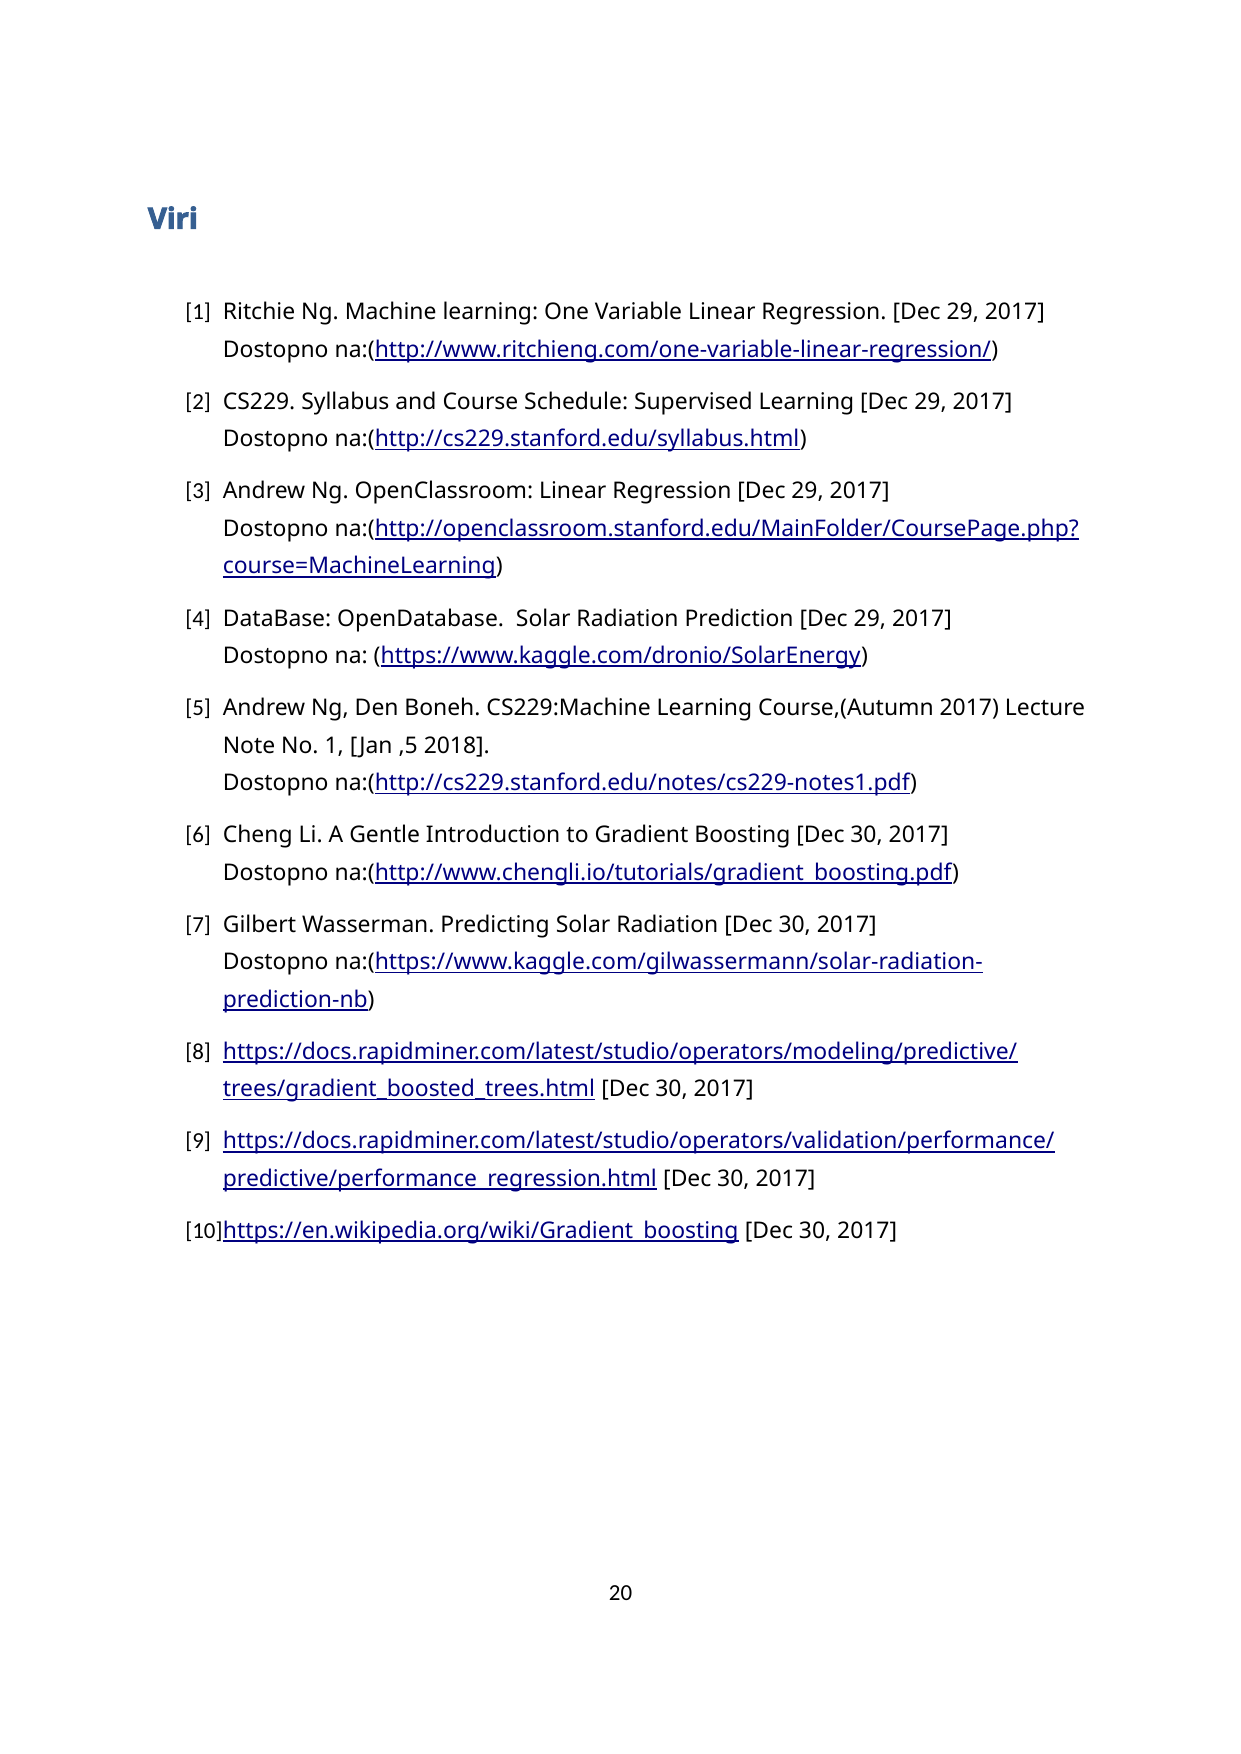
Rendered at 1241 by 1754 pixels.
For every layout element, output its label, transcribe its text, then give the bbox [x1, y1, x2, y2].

list Cheng Li. A Gentle Introduction to Gradient Boosting [Dec 30, 2017] Dostopno na:(http://www.chengli.io/tutorials/gradient_boosting.pdf) [185, 818, 1093, 887]
list https://docs.rapidminer.com/latest/studio/operators/validation/performance/predictive/performance_regression.html [Dec 30, 2017] [185, 1124, 1093, 1193]
subtitle Viri [148, 198, 1093, 237]
list Andrew Ng, Den Boneh. CS229:Machine Learning Course,(Autumn 2017) Lecture Note No. 1, [Jan ,5 2018]. Dostopno na:(http://cs229.stanford.edu/notes/cs229-notes1.pdf) [185, 691, 1093, 797]
list Gilbert Wasserman. Predicting Solar Radiation [Dec 30, 2017] Dostopno na:(https://www.kaggle.com/gilwassermann/solar-radiation-prediction-nb) [185, 908, 1093, 1014]
list Ritchie Ng. Machine learning: One Variable Linear Regression. [Dec 29, 2017] Dostopno na:(http://www.ritchieng.com/one-variable-linear-regression/) [185, 295, 1093, 364]
list Andrew Ng. OpenClassroom: Linear Regression [Dec 29, 2017] Dostopno na:(http://openclassroom.stanford.edu/MainFolder/CoursePage.php?course=MachineLearning) [185, 474, 1093, 581]
list https://en.wikipedia.org/wiki/Gradient_boosting [Dec 30, 2017] [185, 1214, 1093, 1245]
list CS229. Syllabus and Course Schedule: Supervised Learning [Dec 29, 2017] Dostopno na:(http://cs229.stanford.edu/syllabus.html) [185, 385, 1093, 454]
list DataBase: OpenDatabase. Solar Radiation Prediction [Dec 29, 2017] Dostopno na: (https://www.kaggle.com/dronio/SolarEnergy) [185, 602, 1093, 670]
list https://docs.rapidminer.com/latest/studio/operators/modeling/predictive/trees/gradient_boosted_trees.html [Dec 30, 2017] [185, 1035, 1093, 1104]
